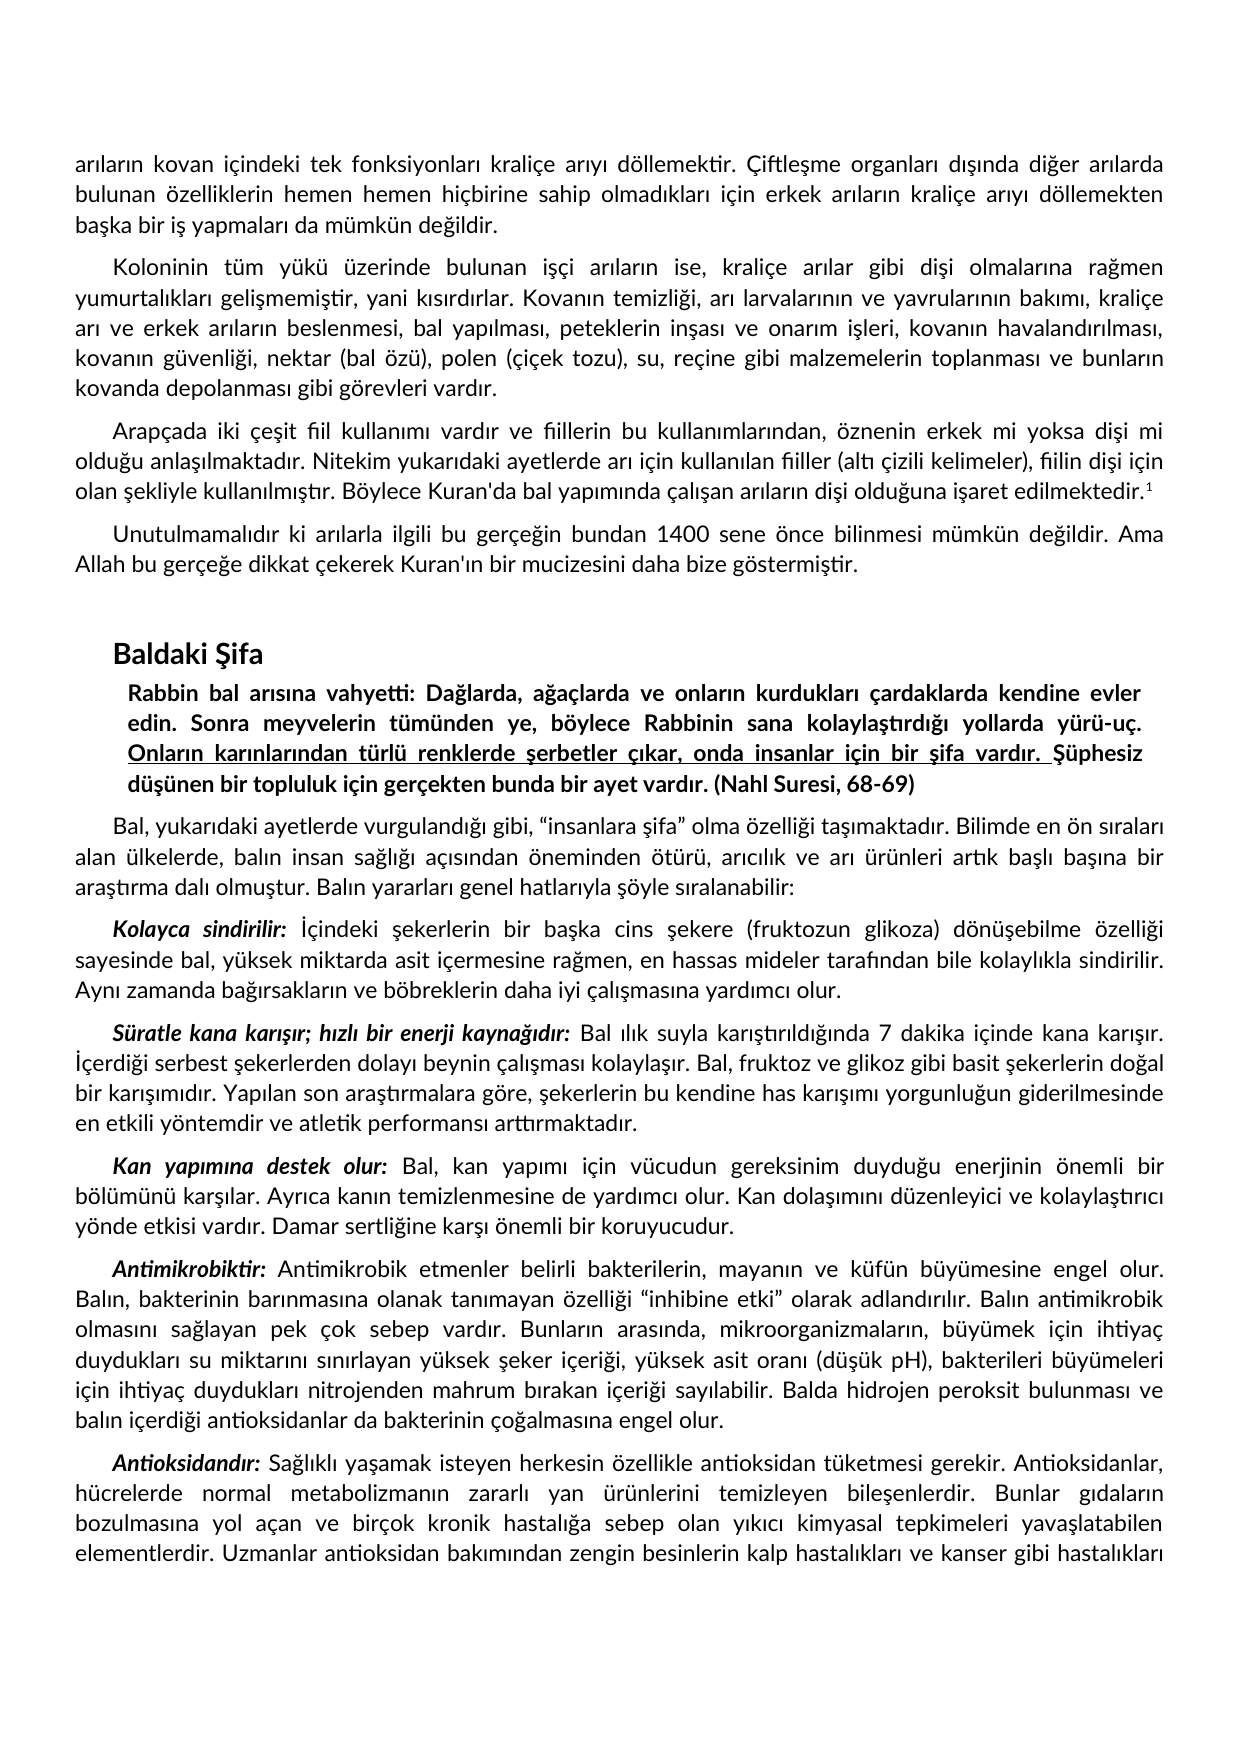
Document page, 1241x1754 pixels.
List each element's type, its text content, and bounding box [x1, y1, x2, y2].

text Antimikrobiktir: Antimikrobik etmenler belirli bakterilerin, mayanın ve küfün büyümesine engel olur. Balın, bakterinin barınmasına olanak tanımayan özelliği “inhibine etki” olarak adlandırılır. Balın antimikrobik olmasını sağlayan pek çok sebep vardır. Bunların arasında, mikroorganizmaların, büyümek için ihtiyaç duydukları su miktarını sınırlayan yüksek şeker içeriği, yüksek asit oranı (düşük pH), bakterileri büyümeleri için ihtiyaç duydukları nitrojenden mahrum bırakan içeriği sayılabilir. Balda hidrojen peroksit bulunması ve balın içerdiği antioksidanlar da bakterinin çoğalmasına engel olur. [75, 1255, 1165, 1433]
text Kan yapımına destek olur: Bal, kan yapımı için vücudun gereksinim duyduğu enerjinin önemli bir bölümünü karşılar. Ayrıca kanın temizlenmesine de yardımcı olur. Kan dolaşımını düzenleyici ve kolaylaştırıcı yönde etkisi vardır. Damar sertliğine karşı önemli bir koruyucudur. [75, 1152, 1165, 1239]
subtitle Baldaki Şifa [112, 635, 1165, 670]
text Kolayca sindirilir: İçindeki şekerlerin bir başka cins şekere (fruktozun glikoza) dönüşebilme özelliği sayesinde bal, yüksek miktarda asit içermesine rağmen, en hassas mideler tarafından bile kolaylıkla sindirilir. Aynı zamanda bağırsakların ve böbreklerin daha iyi çalışmasına yardımcı olur. [75, 915, 1165, 1003]
text Unutulmamalıdır ki arılarla ilgili bu gerçeğin bundan 1400 sene önce bilinmesi mümkün değildir. Ama Allah bu gerçeğe dikkat çekerek Kuran'ın bir mucizesini daha bize göstermiştir. [75, 520, 1165, 577]
text arıların kovan içindeki tek fonksiyonları kraliçe arıyı döllemektir. Çiftleşme organları dışında diğer arılarda bulunan özelliklerin hemen hemen hiçbirine sahip olmadıkları için erkek arıların kraliçe arıyı döllemekten başka bir iş yapmaları da mümkün değildir. [75, 150, 1165, 238]
text Antioksidandır: Sağlıklı yaşamak isteyen herkesin özellikle antioksidan tüketmesi gerekir. Antioksidanlar, hücrelerde normal metabolizmanın zararlı yan ürünlerini temizleyen bileşenlerdir. Bunlar gıdaların bozulmasına yol açan ve birçok kronik hastalığa sebep olan yıkıcı kimyasal tepkimeleri yavaşlatabilen elementlerdir. Uzmanlar antioksidan bakımından zengin besinlerin kalp hastalıkları ve kanser gibi hastalıkları [75, 1448, 1165, 1567]
text Bal, yukarıdaki ayetlerde vurgulandığı gibi, “insanlara şifa” olma özelliği taşımaktadır. Bilimde en ön sıraları alan ülkelerde, balın insan sağlığı açısından öneminden ötürü, arıcılık ve arı ürünleri artık başlı başına bir araştırma dalı olmuştur. Balın yararları genel hatlarıyla şöyle sıralanabilir: [75, 812, 1165, 900]
text Rabbin bal arısına vahyetti: Dağlarda, ağaçlarda ve onların kurdukları çardaklarda kendine evler edin. Sonra meyvelerin tümünden ye, böylece Rabbinin sana kolaylaştırdığı yollarda yürü-uç. Onların karınlarından türlü renklerde şerbetler çıkar, onda insanlar için bir şifa vardır. Şüphesiz düşünen bir topluluk için gerçekten bunda bir ayet vardır. (Nahl Suresi, 68-69) [127, 679, 1143, 797]
text Süratle kana karışır; hızlı bir enerji kaynağıdır: Bal ılık suyla karıştırıldığında 7 dakika içinde kana karışır. İçerdiği serbest şekerlerden dolayı beynin çalışması kolaylaşır. Bal, fruktoz ve glikoz gibi basit şekerlerin doğal bir karışımıdır. Yapılan son araştırmalara göre, şekerlerin bu kendine has karışımı yorgunluğun giderilmesinde en etkili yöntemdir ve atletik performansı arttırmaktadır. [75, 1018, 1165, 1136]
text Arapçada iki çeşit fiil kullanımı vardır ve fiillerin bu kullanımlarından, öznenin erkek mi yoksa dişi mi olduğu anlaşılmaktadır. Nitekim yukarıdaki ayetlerde arı için kullanılan fiiller (altı çizili kelimeler), fiilin dişi için olan şekliyle kullanılmıştır. Böylece Kuran'da bal yapımında çalışan arıların dişi olduğuna işaret edilmektedir.1 [75, 417, 1165, 504]
text Koloninin tüm yükü üzerinde bulunan işçi arıların ise, kraliçe arılar gibi dişi olmalarına rağmen yumurtalıkları gelişmemiştir, yani kısırdırlar. Kovanın temizliği, arı larvalarının ve yavrularının bakımı, kraliçe arı ve erkek arıların beslenmesi, bal yapılması, peteklerin inşası ve onarım işleri, kovanın havalandırılması, kovanın güvenliği, nektar (bal özü), polen (çiçek tozu), su, reçine gibi malzemelerin toplanması ve bunların kovanda depolanması gibi görevleri vardır. [75, 253, 1165, 401]
